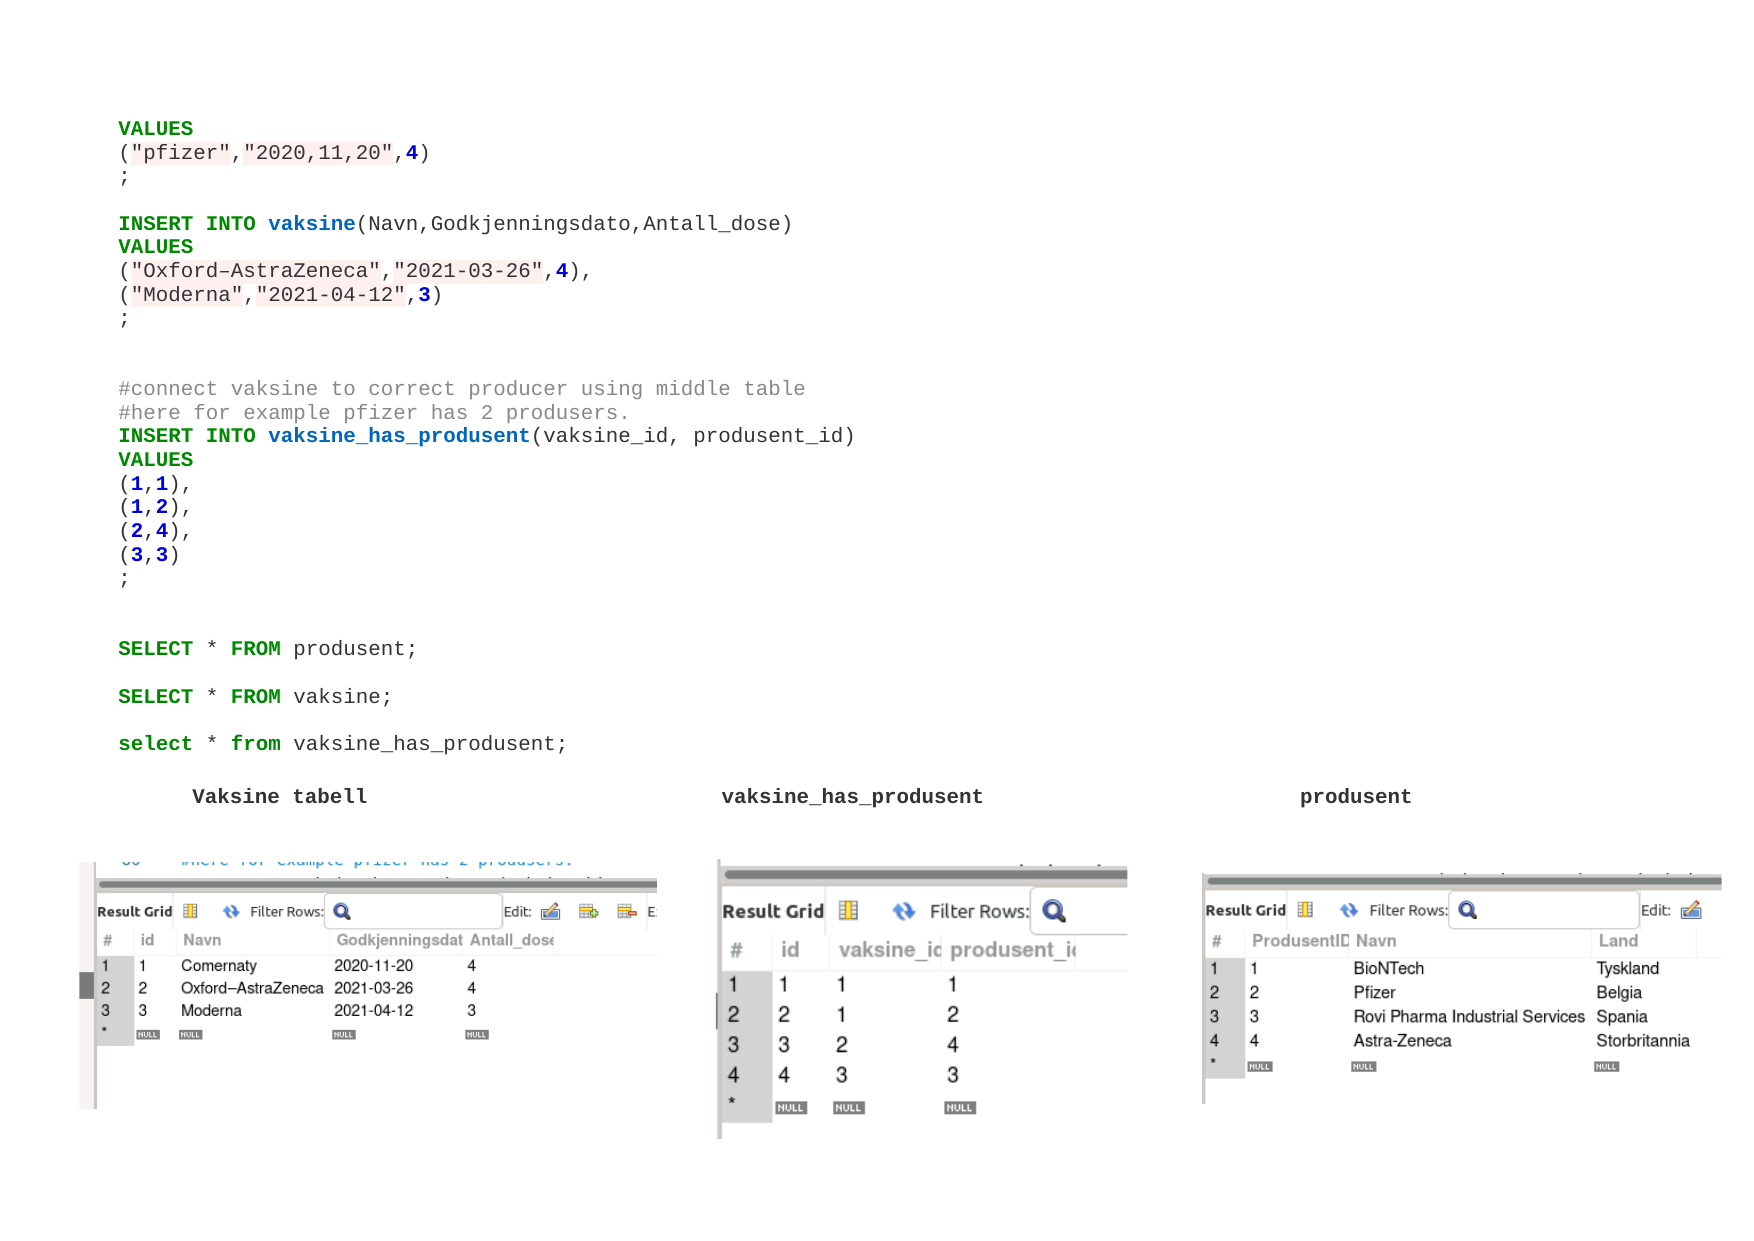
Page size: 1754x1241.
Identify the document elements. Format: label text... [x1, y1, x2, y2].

text Vaksine tabell vaksine_has_produsent produsent [118, 786, 1636, 810]
text select * from vaksine_has_produsent; [118, 733, 1636, 757]
text VALUES [118, 118, 1636, 142]
text INSERT INTO vaksine(Navn,Godkjenningsdato,Antall_dose) [118, 213, 1636, 236]
text #connect vaksine to correct producer using middle table [118, 378, 1636, 402]
picture [715, 859, 1128, 1139]
text (3,3) [118, 544, 1636, 567]
text VALUES [118, 236, 1636, 260]
text INSERT INTO vaksine_has_produsent(vaksine_id, produsent_id) [118, 426, 1636, 449]
text ("Oxford–AstraZeneca","2021-03-26",4), [118, 260, 1636, 284]
text (2,4), [118, 520, 1636, 544]
text ; [118, 165, 1636, 189]
text ("pfizer","2020,11,20",4) [118, 142, 1636, 165]
text SELECT * FROM produsent; [118, 638, 1636, 662]
text #here for example pfizer has 2 produsers. [118, 402, 1636, 426]
text VALUES [118, 449, 1636, 473]
picture [1202, 873, 1722, 1104]
text (1,2), [118, 496, 1636, 520]
text SELECT * FROM vaksine; [118, 686, 1636, 709]
text ; [118, 567, 1636, 591]
text (1,1), [118, 473, 1636, 496]
text ("Moderna","2021-04-12",3) [118, 284, 1636, 307]
picture [79, 862, 657, 1109]
text ; [118, 307, 1636, 331]
